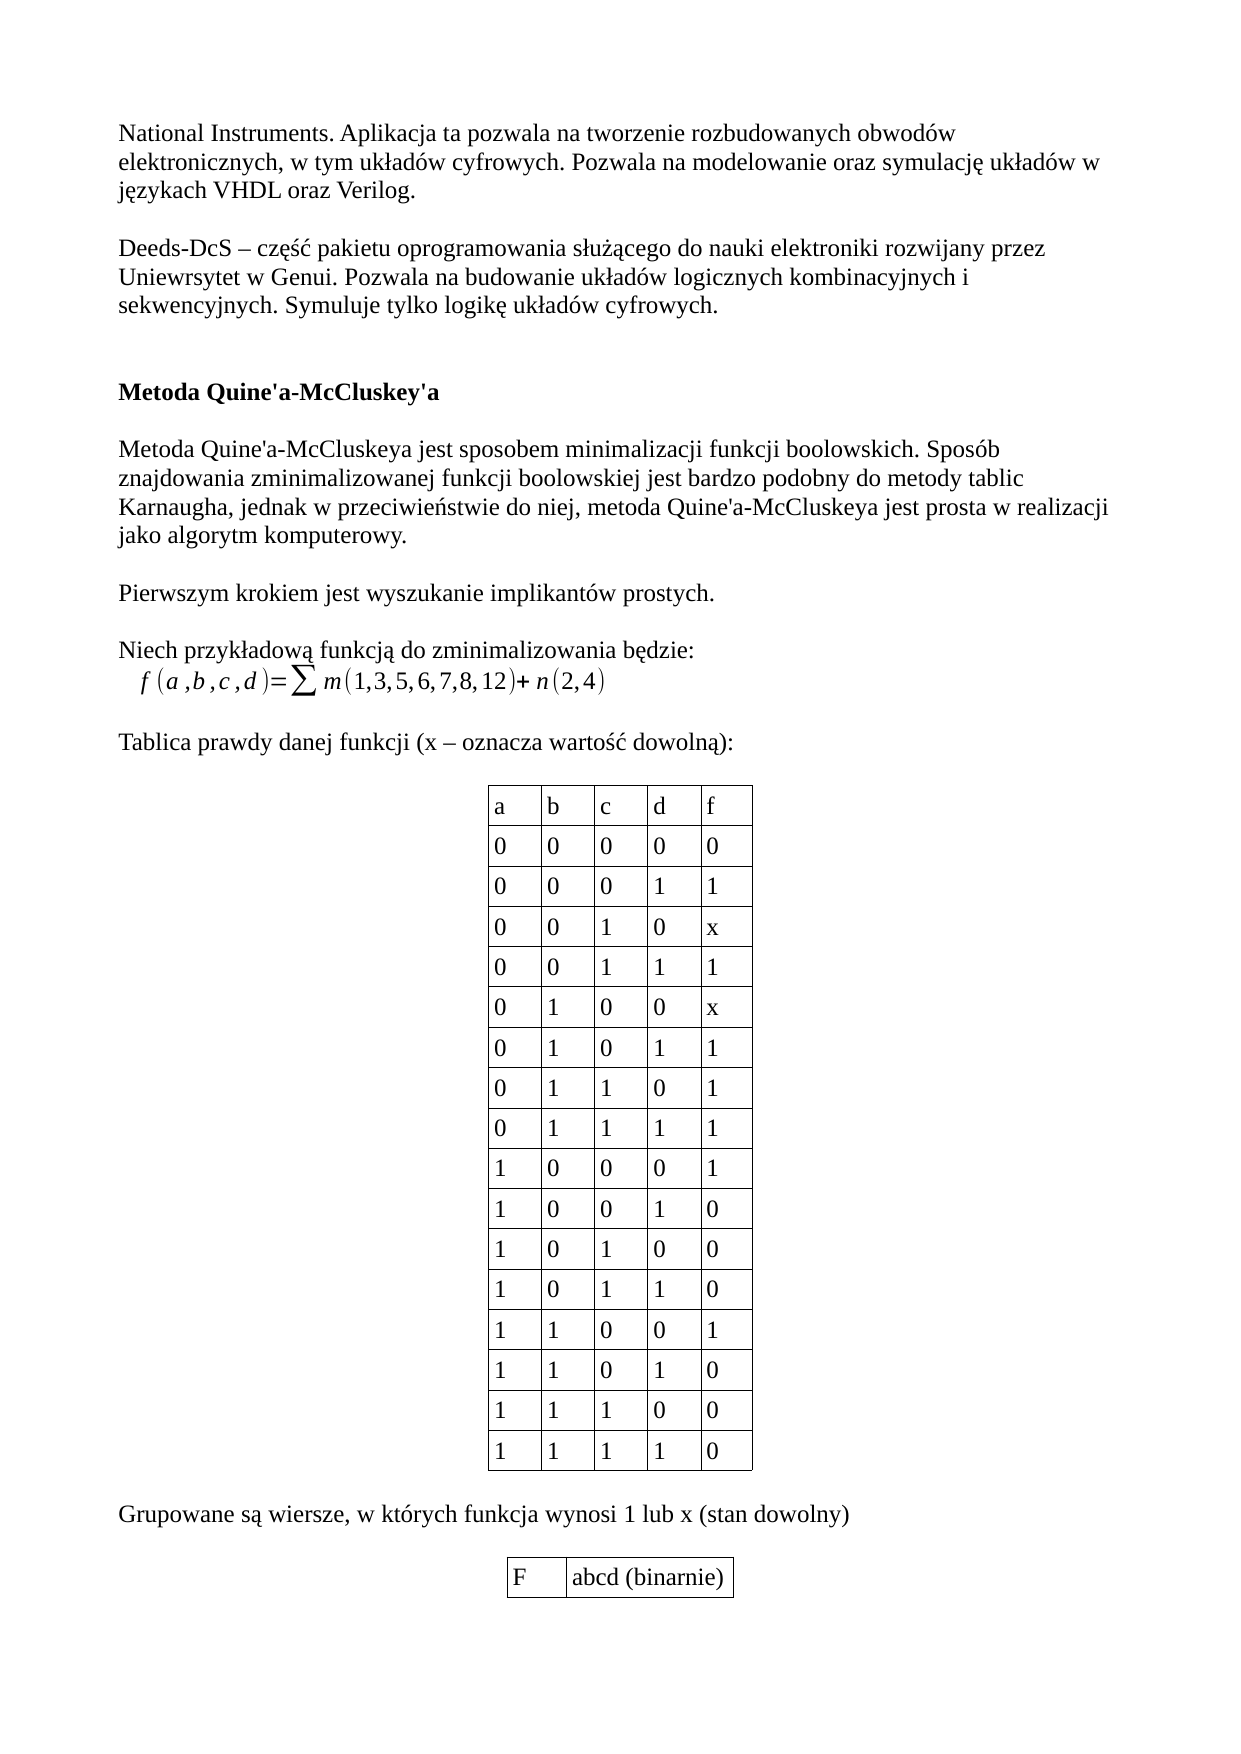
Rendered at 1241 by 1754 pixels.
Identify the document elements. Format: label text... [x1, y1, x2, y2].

table_header abcd (binarnie) [567, 1558, 733, 1597]
table_cell 1 [648, 1350, 701, 1389]
table_cell 1 [542, 1109, 594, 1148]
table_cell 1 [595, 1229, 647, 1269]
table_cell 0 [648, 1391, 701, 1430]
table_cell 0 [648, 1068, 701, 1107]
table_cell 0 [702, 1270, 752, 1309]
table_cell 0 [489, 1109, 541, 1148]
table_cell 1 [648, 1431, 701, 1470]
table_cell 0 [489, 907, 541, 946]
table_cell 0 [595, 987, 647, 1027]
table_cell 1 [648, 1109, 701, 1148]
table_cell 1 [595, 947, 647, 986]
table_cell 1 [648, 1270, 701, 1309]
table_cell 1 [595, 1270, 647, 1309]
table_cell 1 [595, 1109, 647, 1148]
table_cell 0 [595, 1350, 647, 1389]
table_cell 1 [489, 1270, 541, 1309]
text Deeds-DcS – część pakietu oprogramowania służącego do nauki elektroniki rozwijany przez Uniewrsytet w Genui. Pozwala na budowanie układów logicznych kombinacyjnych i sekwencyjnych. Symuluje tylko logikę układów cyfrowych. [118, 233, 1122, 319]
table_cell 0 [542, 867, 594, 906]
table_cell 0 [595, 1310, 647, 1349]
table_cell 1 [648, 1189, 701, 1228]
table_header d [648, 786, 701, 825]
table_cell x [702, 907, 752, 946]
table_cell 0 [542, 1270, 594, 1309]
table_cell 1 [542, 1350, 594, 1389]
table_cell 0 [595, 826, 647, 866]
text Niech przykładową funkcją do zminimalizowania będzie: [118, 636, 1122, 664]
table_cell 1 [489, 1350, 541, 1389]
table_cell 0 [542, 907, 594, 946]
table_cell 0 [489, 826, 541, 866]
table_cell 0 [542, 1189, 594, 1228]
table_cell 0 [542, 826, 594, 866]
table_cell 1 [489, 1431, 541, 1470]
table_cell 0 [702, 1431, 752, 1470]
table_cell 0 [702, 1350, 752, 1389]
table_cell 1 [542, 1310, 594, 1349]
table_cell 1 [489, 1310, 541, 1349]
table_cell 1 [648, 1028, 701, 1067]
table_cell 1 [648, 867, 701, 906]
table_header F [508, 1558, 566, 1597]
table_cell 1 [542, 1068, 594, 1107]
table_header b [542, 786, 594, 825]
table_cell 1 [542, 1028, 594, 1067]
table_cell 1 [702, 1109, 752, 1148]
table_cell 1 [595, 1391, 647, 1430]
table_cell 0 [489, 1028, 541, 1067]
table_cell 0 [595, 1028, 647, 1067]
table_cell 1 [542, 987, 594, 1027]
table_cell 0 [648, 1229, 701, 1269]
table_cell 0 [489, 987, 541, 1027]
table_cell 1 [489, 1149, 541, 1188]
table_cell 0 [542, 1149, 594, 1188]
table_cell 0 [489, 947, 541, 986]
table_cell 0 [702, 826, 752, 866]
table_cell 1 [702, 867, 752, 906]
table_cell 1 [542, 1391, 594, 1430]
table_cell 1 [489, 1189, 541, 1228]
table_cell 0 [648, 1310, 701, 1349]
table_cell x [702, 987, 752, 1027]
text Pierwszym krokiem jest wyszukanie implikantów prostych. [118, 578, 1122, 607]
table_cell 1 [595, 1068, 647, 1107]
table_cell 0 [595, 1149, 647, 1188]
text National Instruments. Aplikacja ta pozwala na tworzenie rozbudowanych obwodów elektronicznych, w tym układów cyfrowych. Pozwala na modelowanie oraz symulację układów w językach VHDL oraz Verilog. [118, 118, 1122, 204]
table_cell 0 [648, 987, 701, 1027]
table_cell 1 [648, 947, 701, 986]
table_cell 0 [542, 947, 594, 986]
table_cell 0 [702, 1229, 752, 1269]
table_cell 1 [702, 1149, 752, 1188]
table_cell 0 [648, 1149, 701, 1188]
table_header c [595, 786, 647, 825]
table_cell 1 [489, 1229, 541, 1269]
table_cell 1 [702, 1068, 752, 1107]
table_cell 0 [648, 907, 701, 946]
text Grupowane są wiersze, w których funkcja wynosi 1 lub x (stan dowolny) [118, 1499, 1122, 1528]
table_cell 0 [595, 1189, 647, 1228]
table_cell 1 [489, 1391, 541, 1430]
table_cell 0 [542, 1229, 594, 1269]
table_cell 0 [489, 1068, 541, 1107]
table_cell 1 [595, 1431, 647, 1470]
table_cell 0 [648, 826, 701, 866]
table_header f [702, 786, 752, 825]
table_cell 0 [702, 1189, 752, 1228]
table_header a [489, 786, 541, 825]
table_cell 0 [489, 867, 541, 906]
text Tablica prawdy danej funkcji (x – oznacza wartość dowolną): [118, 727, 1122, 756]
text Metoda Quine'a-McCluskeya jest sposobem minimalizacji funkcji boolowskich. Sposób znajdowania zminimalizowanej funkcji boolowskiej jest bardzo podobny do metody tablic Karnaugha, jednak w przeciwieństwie do niej, metoda Quine'a-McCluskeya jest prosta w realizacji jako algorytm komputerowy. [118, 434, 1122, 549]
table_cell 1 [702, 1310, 752, 1349]
table_cell 1 [542, 1431, 594, 1470]
table_cell 0 [595, 867, 647, 906]
table_cell 1 [702, 947, 752, 986]
table_cell 1 [702, 1028, 752, 1067]
table_cell 1 [595, 907, 647, 946]
table_cell 0 [702, 1391, 752, 1430]
text Metoda Quine'a-McCluskey'a [118, 377, 1122, 406]
